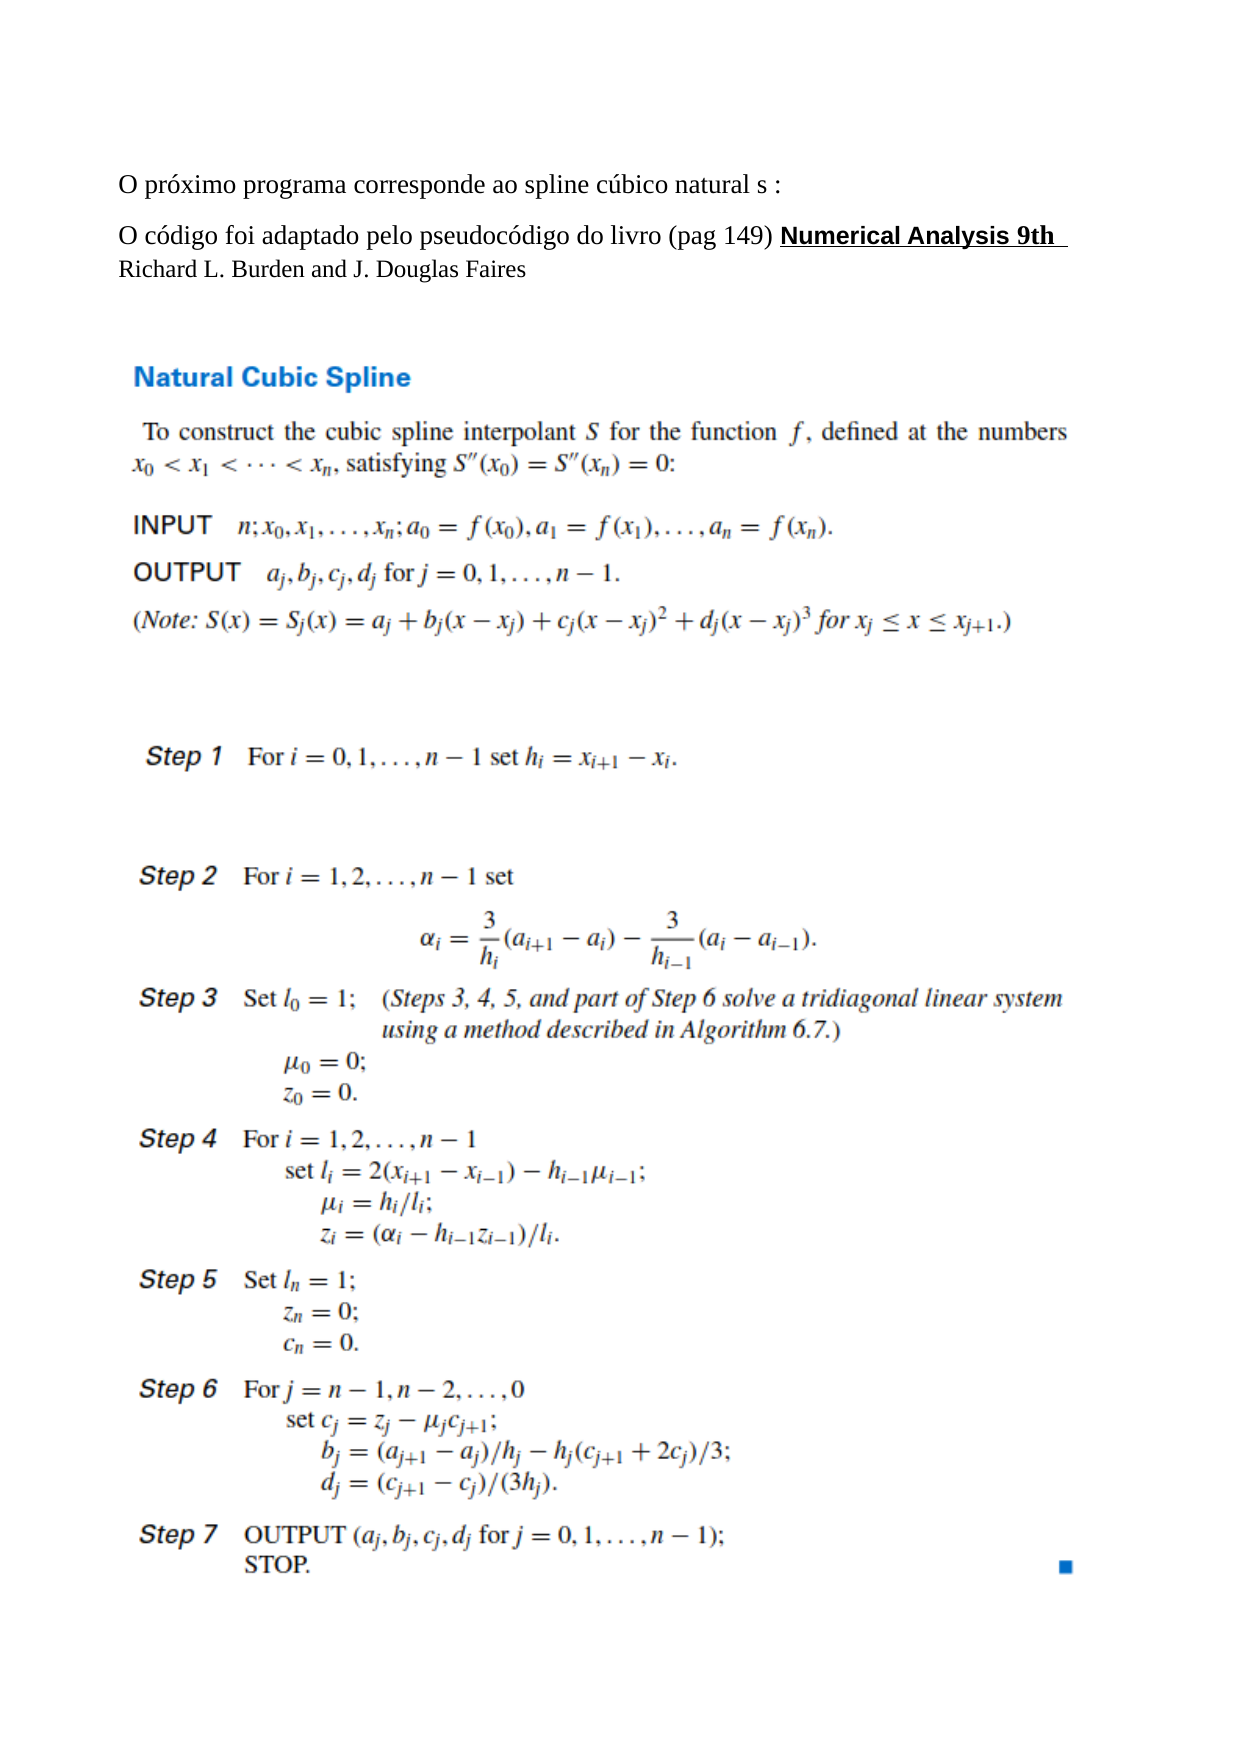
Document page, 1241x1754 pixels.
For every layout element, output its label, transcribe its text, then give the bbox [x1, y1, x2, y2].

picture [124, 842, 1085, 1617]
text O próximo programa corresponde ao spline cúbico natural s : [118, 168, 1122, 199]
text O código foi adaptado pelo pseudocódigo do livro (pag 149) Numerical Analysis 9th Richard L. Burden and J. Douglas Faires [118, 219, 1122, 283]
picture [116, 343, 1090, 652]
picture [135, 732, 749, 794]
